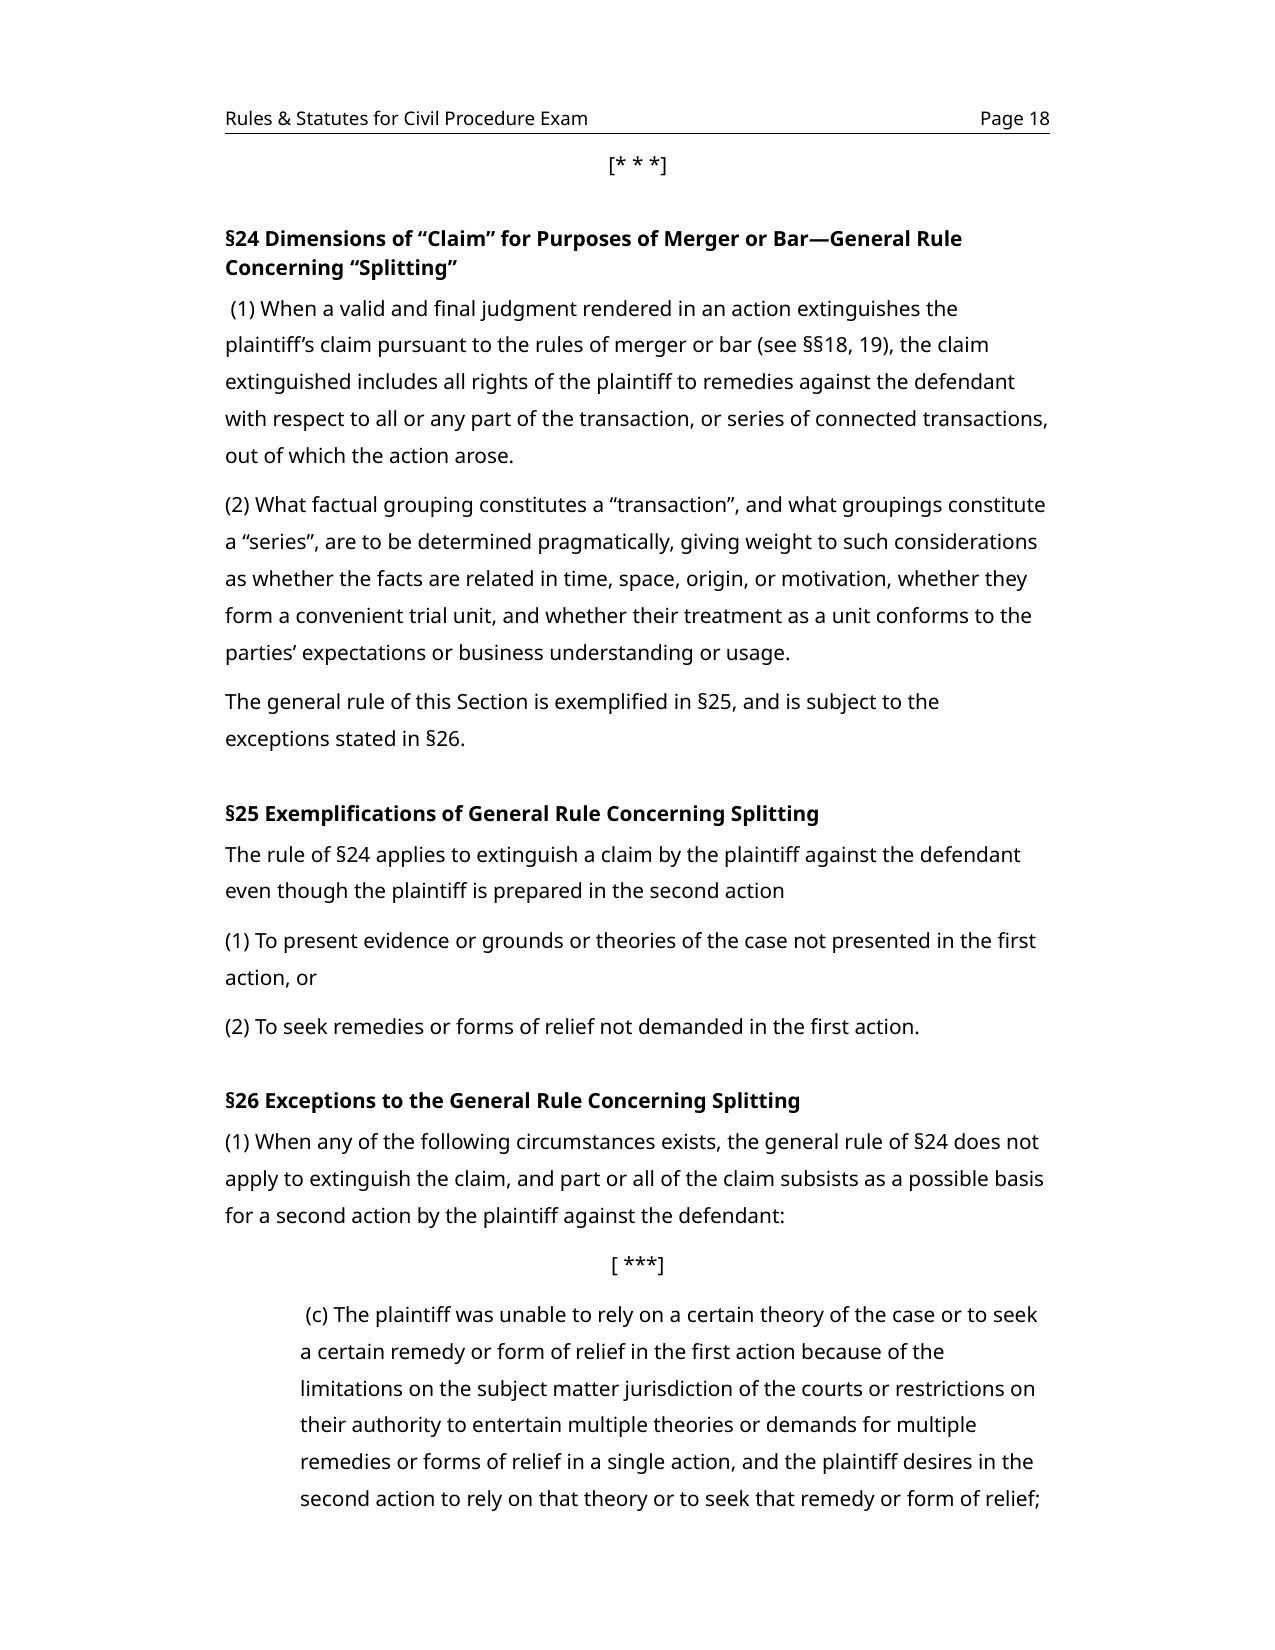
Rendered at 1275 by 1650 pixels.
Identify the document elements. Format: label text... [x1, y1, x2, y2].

text [ ***] [225, 1251, 1050, 1279]
text The general rule of this Section is exemplified in §25, and is subject to the exceptions stated in §26. [225, 687, 1050, 753]
text (1) When a valid and final judgment rendered in an action extinguishes the plaintiff’s claim pursuant to the rules of merger or bar (see §§18, 19), the claim extinguished includes all rights of the plaintiff to remedies against the defendant with respect to all or any part of the transaction, or series of connected transactions, out of which the action arose. [225, 294, 1050, 470]
text (1) To present evidence or grounds or theories of the case not presented in the first action, or [225, 926, 1050, 991]
text (2) To seek remedies or forms of relief not demanded in the first action. [225, 1012, 1050, 1041]
text The rule of §24 applies to extinguish a claim by the plaintiff against the defendant even though the plaintiff is prepared in the second action [225, 840, 1050, 905]
text (c) The plaintiff was unable to rely on a certain theory of the case or to seek a certain remedy or form of relief in the first action because of the limitations on the subject matter jurisdiction of the courts or restrictions on their authority to entertain multiple theories or demands for multiple remedies or forms of relief in a single action, and the plaintiff desires in the second action to rely on that theory or to seek that remedy or form of relief; [300, 1300, 1050, 1513]
subtitle §26 Exceptions to the General Rule Concerning Splitting [225, 1087, 1050, 1115]
subtitle §24 Dimensions of “Claim” for Purposes of Merger or Bar—General Rule Concerning “Splitting” [225, 224, 1050, 281]
text (2) What factual grouping constitutes a “transaction”, and what groupings constitute a “series”, are to be determined pragmatically, giving weight to such considerations as whether the facts are related in time, space, origin, or motivation, whether they form a convenient trial unit, and whether their treatment as a unit conforms to the parties’ expectations or business understanding or usage. [225, 491, 1050, 667]
text (1) When any of the following circumstances exists, the general rule of §24 does not apply to extinguish the claim, and part or all of the claim subsists as a possible basis for a second action by the plaintiff against the defendant: [225, 1127, 1050, 1230]
text [* * *] [225, 150, 1050, 178]
subtitle §25 Exemplifications of General Rule Concerning Splitting [225, 799, 1050, 827]
